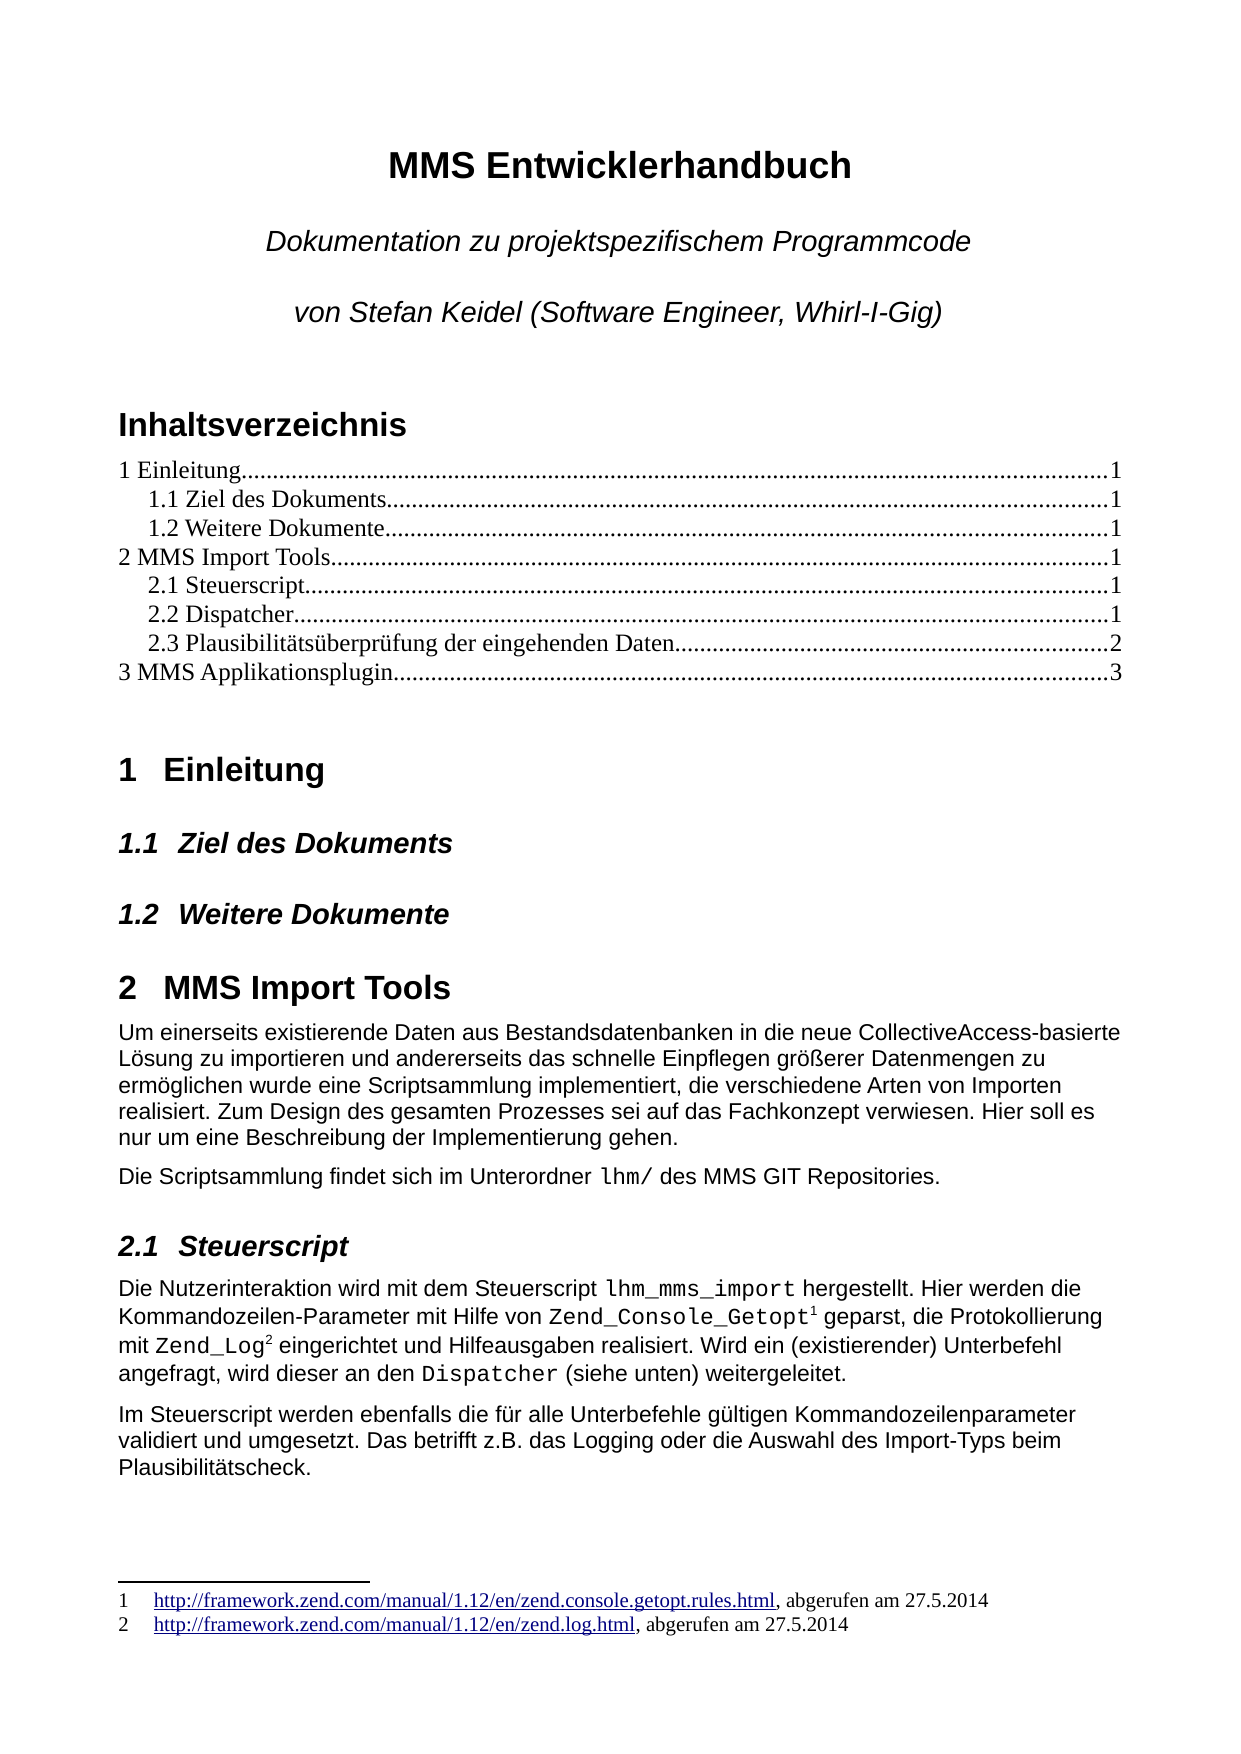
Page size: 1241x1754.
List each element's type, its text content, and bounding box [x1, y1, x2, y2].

text 1 Einleitung 1 [118, 456, 1122, 484]
text http://framework.zend.com/manual/1.12/en/zend.console.getopt.rules.html, abgerufen am 27.5.2014 [118, 1588, 1122, 1612]
subtitle Steuerscript [118, 1229, 1122, 1262]
text 1.2 Weitere Dokumente 1 [148, 513, 1122, 542]
text 2.1 Steuerscript 1 [148, 571, 1122, 599]
subtitle MMS Import Tools [118, 968, 1122, 1006]
text Um einerseits existierende Daten aus Bestandsdatenbanken in die neue CollectiveAccess-basierte Lösung zu importieren und andererseits das schnelle Einpflegen größerer Datenmengen zu ermöglichen wurde eine Scriptsammlung implementiert, die verschiedene Arten von Importen realisiert. Zum Design des gesamten Prozesses sei auf das Fachkonzept verwiesen. Hier soll es nur um eine Beschreibung der Implementierung gehen. [118, 1019, 1122, 1151]
subtitle Ziel des Dokuments [118, 826, 1122, 859]
subtitle Dokumentation zu projektspezifischem Programmcode [118, 224, 1122, 257]
text 3 MMS Applikationsplugin 3 [118, 657, 1122, 686]
text 2.2 Dispatcher 1 [148, 599, 1122, 628]
text Die Scriptsammlung findet sich im Unterordner lhm/ des MMS GIT Repositories. [118, 1163, 1122, 1191]
subtitle Einleitung [118, 749, 1122, 788]
subtitle von Stefan Keidel (Software Engineer, Whirl-I-Gig) [118, 295, 1122, 328]
text http://framework.zend.com/manual/1.12/en/zend.log.html, abgerufen am 27.5.2014 [118, 1612, 1122, 1636]
text 1.1 Ziel des Dokuments 1 [148, 484, 1122, 513]
subtitle Weitere Dokumente [118, 897, 1122, 930]
text Im Steuerscript werden ebenfalls die für alle Unterbefehle gültigen Kommandozeilenparameter validiert und umgesetzt. Das betrifft z.B. das Logging oder die Auswahl des Import-Typs beim Plausibilitätscheck. [118, 1401, 1122, 1480]
text 2.3 Plausibilitätsüberprüfung der eingehenden Daten 2 [148, 628, 1122, 657]
title MMS Entwicklerhandbuch [118, 143, 1122, 186]
text 2 MMS Import Tools 1 [118, 542, 1122, 571]
subtitle Inhaltsverzeichnis [118, 405, 1122, 443]
text Die Nutzerinteraktion wird mit dem Steuerscript lhm_mms_import hergestellt. Hier werden die Kommandozeilen-Parameter mit Hilfe von Zend_Console_Getopt geparst, die Protokollierung mit Zend_Log eingerichtet und Hilfeausgaben realisiert. Wird ein (existierender) Unterbefehl angefragt, wird dieser an den Dispatcher (siehe unten) weitergeleitet. [118, 1275, 1122, 1388]
